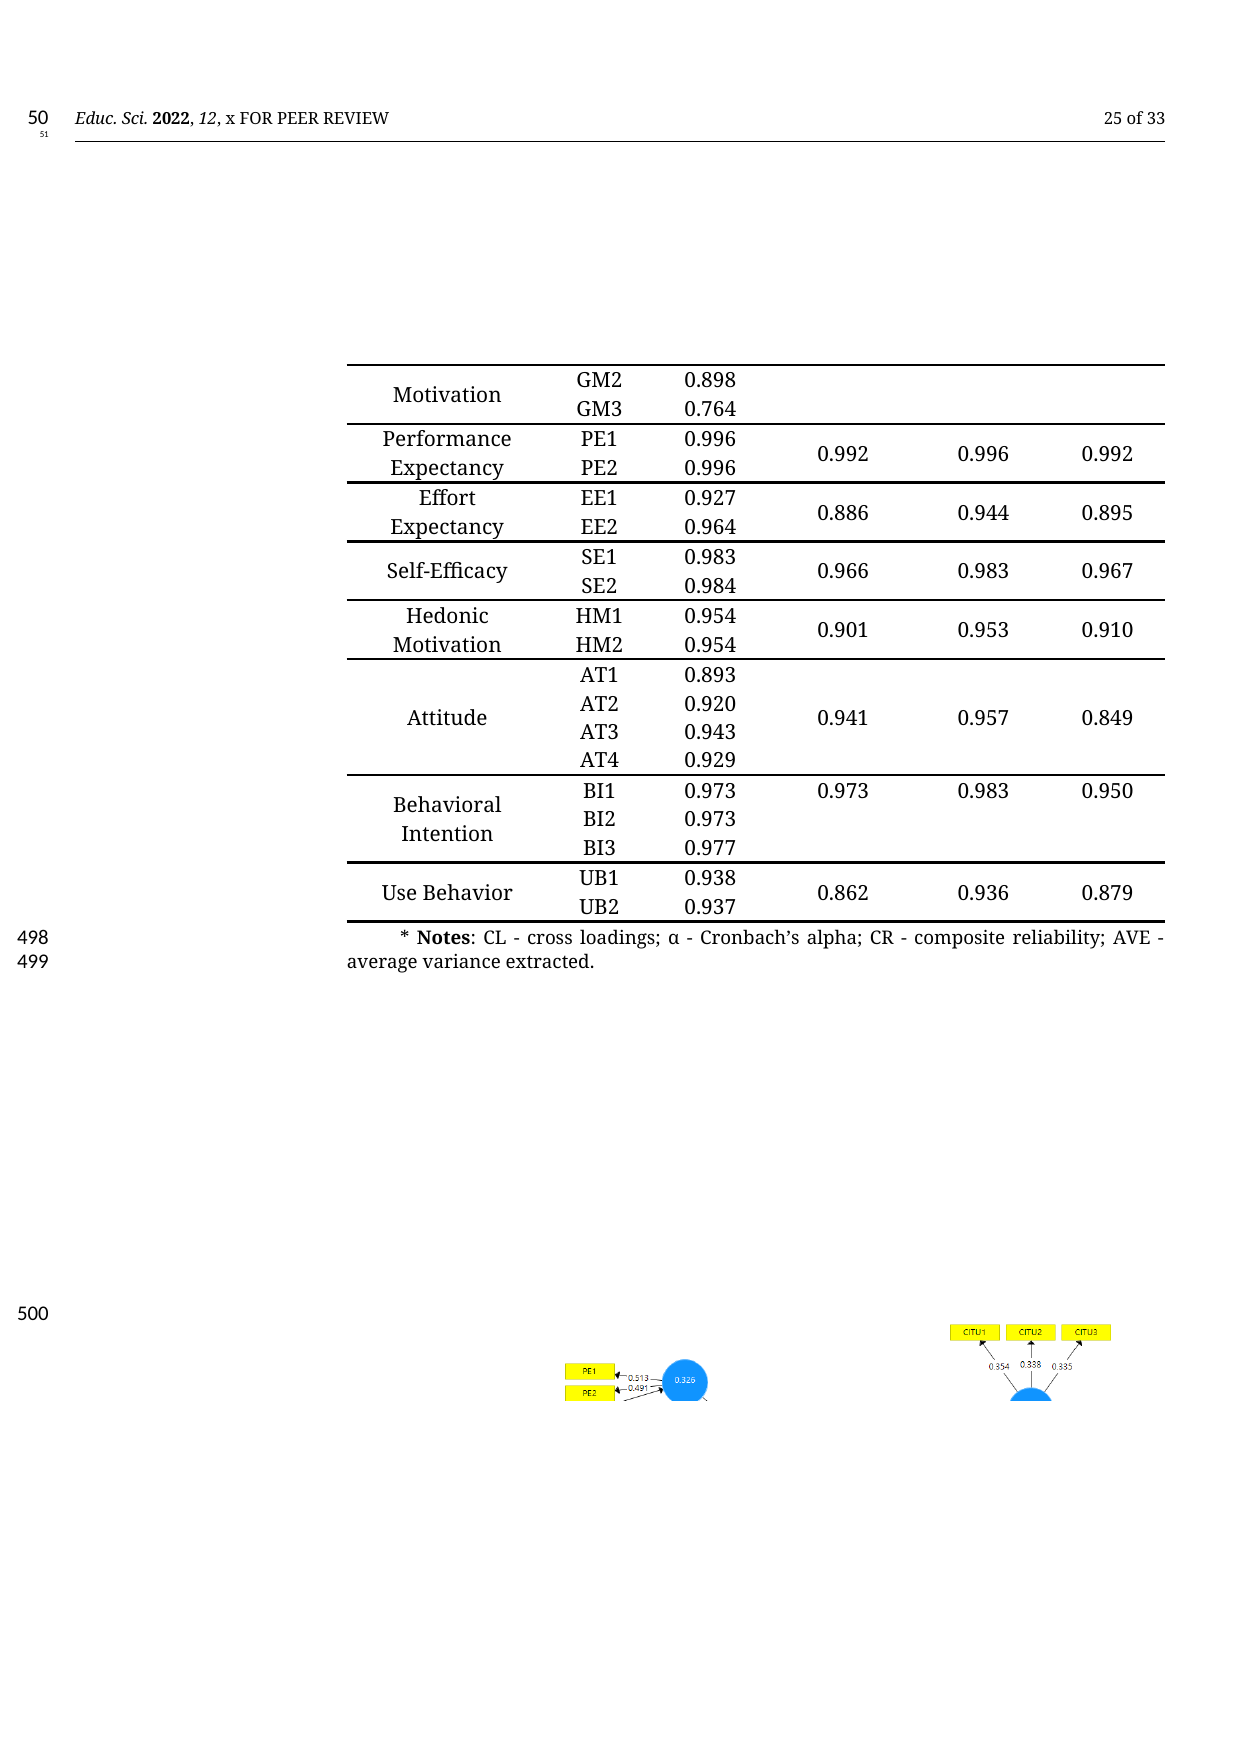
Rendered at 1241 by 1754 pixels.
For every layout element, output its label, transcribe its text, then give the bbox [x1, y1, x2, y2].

table_cell GM2 GM3 [548, 366, 651, 422]
table_cell 0.973 0.973 0.977 [651, 776, 769, 861]
table_cell 0.898 0.764 [651, 366, 769, 422]
table_cell 0.996 [917, 425, 1049, 481]
table_cell 0.927 0.964 [651, 484, 769, 540]
table_cell 0.983 0.984 [651, 543, 769, 599]
table_cell UB1 UB2 [548, 864, 651, 920]
table_cell Performance Expectancy [347, 425, 547, 481]
table_cell Effort Expectancy [347, 484, 547, 540]
table_cell PE1 PE2 [548, 425, 651, 481]
table_cell Behavioral Intention [347, 776, 547, 861]
table_cell 0.957 [917, 660, 1049, 774]
table_cell 0.941 [769, 660, 917, 774]
table_cell Self-Efficacy [347, 543, 547, 599]
table_cell 0.895 [1050, 484, 1165, 540]
table_cell 0.893 0.920 0.943 0.929 [651, 660, 769, 774]
table_cell 0.967 [1050, 543, 1165, 599]
table_cell 0.973 [769, 776, 917, 861]
table_cell SE1 SE2 [548, 543, 651, 599]
text * Notes: CL - cross loadings; α - Cronbach’s alpha; CR - composite reliability; AVE - average variance extracted. [347, 923, 1165, 974]
table_cell 0.983 [917, 543, 1049, 599]
table_cell 0.953 [917, 601, 1049, 658]
table_cell 0.910 [1050, 601, 1165, 658]
table_cell [1050, 366, 1165, 422]
table_cell Use Behavior [347, 864, 547, 920]
table_cell Hedonic Motivation [347, 601, 547, 658]
table_cell [917, 366, 1049, 422]
table_cell Motivation [347, 366, 547, 422]
table_cell AT1 AT2 AT3 AT4 [548, 660, 651, 774]
table_cell 0.992 [769, 425, 917, 481]
table_cell 0.950 [1050, 776, 1165, 861]
table_cell 0.966 [769, 543, 917, 599]
table_cell Attitude [347, 660, 547, 774]
table_cell 0.938 0.937 [651, 864, 769, 920]
table_cell HM1 HM2 [548, 601, 651, 658]
table_cell 0.936 [917, 864, 1049, 920]
table_cell 0.901 [769, 601, 917, 658]
table_cell 0.992 [1050, 425, 1165, 481]
table_cell EE1 EE2 [548, 484, 651, 540]
table_cell 0.879 [1050, 864, 1165, 920]
table_cell 0.862 [769, 864, 917, 920]
table_cell [769, 366, 917, 422]
table_cell BI1 BI2 BI3 [548, 776, 651, 861]
table_cell 0.954 0.954 [651, 601, 769, 658]
table_cell 0.849 [1050, 660, 1165, 774]
table_cell 0.983 [917, 776, 1049, 861]
table_cell 0.944 [917, 484, 1049, 540]
table_cell 0.996 0.996 [651, 425, 769, 481]
table_cell 0.886 [769, 484, 917, 540]
